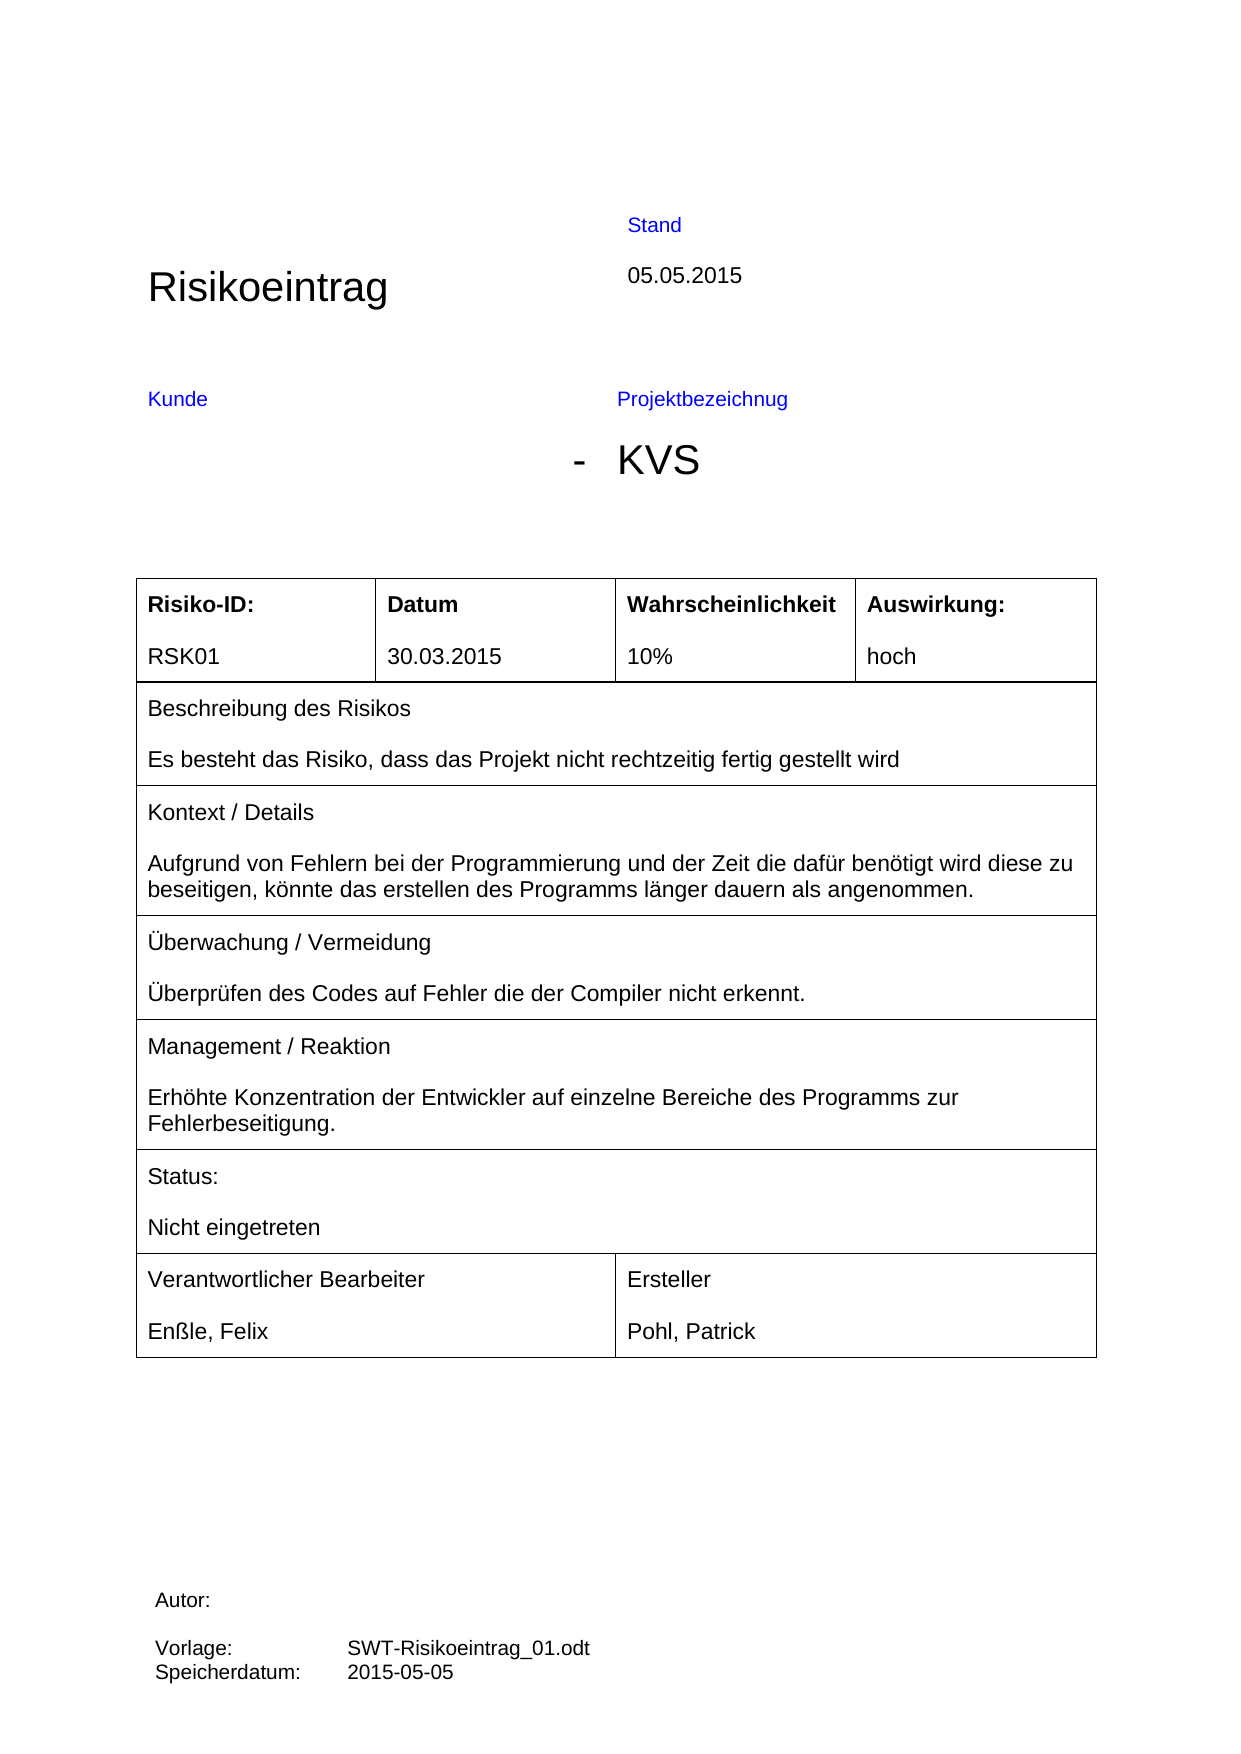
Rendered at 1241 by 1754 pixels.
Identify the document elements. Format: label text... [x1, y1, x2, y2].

table_cell 05.05.2015 [616, 250, 1096, 323]
table_cell Aufgrund von Fehlern bei der Programmierung und der Zeit die dafür benötigt wird diese zu beseitigen, könnte das erstellen des Programms länger dauern als angenommen. [137, 838, 1096, 915]
table_header Datum [376, 579, 615, 630]
table_header [561, 374, 606, 423]
table_cell Management / Reaktion [137, 1020, 1096, 1071]
table_header Projektbezeichnug [606, 374, 1096, 423]
table_cell Status: [137, 1150, 1096, 1202]
table_cell hoch [856, 630, 1096, 681]
table_header Auswirkung: [856, 579, 1096, 630]
table_cell Ersteller [616, 1254, 1096, 1305]
table_cell [136, 423, 561, 496]
table_cell RSK01 [137, 630, 375, 681]
table_cell Kontext / Details [137, 786, 1096, 838]
table_cell Risikoeintrag [136, 250, 616, 323]
table_header Stand [616, 201, 1096, 250]
table_header Wahrscheinlichkeit [616, 579, 855, 630]
table_cell Nicht eingetreten [137, 1202, 1096, 1253]
table_cell 10% [616, 630, 855, 681]
table_header Risiko-ID: [137, 579, 375, 630]
table_cell Überwachung / Vermeidung [137, 916, 1096, 968]
table_cell Pohl, Patrick [616, 1305, 1096, 1357]
table_cell KVS [606, 423, 1096, 496]
table_cell Verantwortlicher Bearbeiter [137, 1254, 615, 1305]
table_cell Erhöhte Konzentration der Entwickler auf einzelne Bereiche des Programms zur Fehlerbeseitigung. [137, 1071, 1096, 1149]
table_cell Es besteht das Risiko, dass das Projekt nicht rechtzeitig fertig gestellt wird [137, 734, 1096, 785]
table_cell Enßle, Felix [137, 1305, 615, 1357]
table_cell 30.03.2015 [376, 630, 615, 681]
table_header [136, 201, 616, 250]
table_header Kunde [136, 374, 561, 423]
table_cell Beschreibung des Risikos [137, 683, 1096, 734]
table_cell Überprüfen des Codes auf Fehler die der Compiler nicht erkennt. [137, 968, 1096, 1019]
table_cell - [561, 423, 606, 496]
